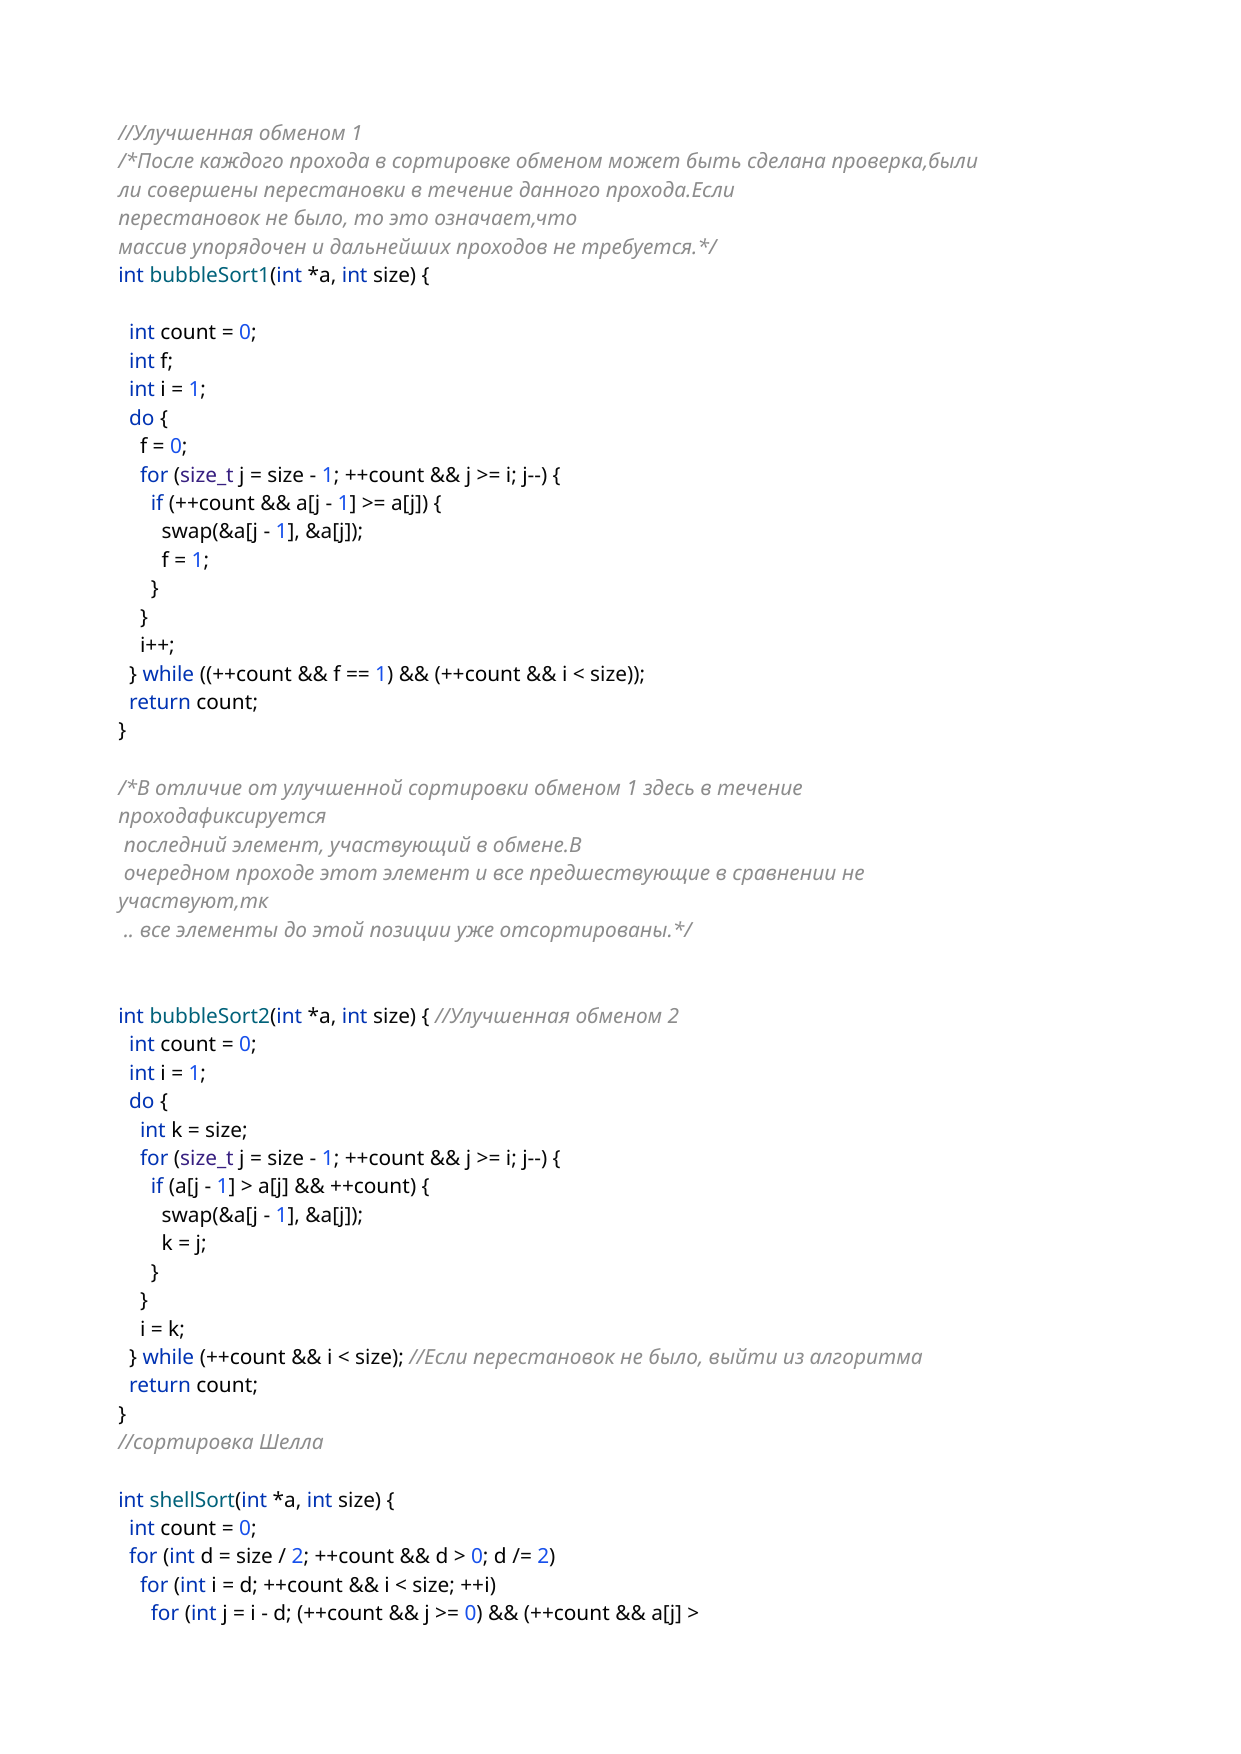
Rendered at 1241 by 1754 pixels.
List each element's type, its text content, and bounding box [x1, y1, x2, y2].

text //Улучшенная обменом 1 /*После каждого прохода в сортировке обменом может быть сделана проверка,были ли совершены перестановки в течение данного прохода.Если перестановок не было, то это означает,что массив упорядочен и дальнейших проходов не требуется.*/ int bubbleSort1(int *a, int size) { int count = 0; int f; int i = 1; do { f = 0; for (size_t j = size - 1; ++count && j >= i; j--) { if (++count && a[j - 1] >= a[j]) { swap(&a[j - 1], &a[j]); f = 1; } } i++; } while ((++count && f == 1) && (++count && i < size)); return count; } /*В отличие от улучшенной сортировки обменом 1 здесь в течение проходафиксируется последний элемент, участвующий в обмене.В очередном проходе этот элемент и все предшествующие в сравнении не участвуют,тк .. все элементы до этой позиции уже отсортированы.*/ int bubbleSort2(int *a, int size) { //Улучшенная обменом 2 int count = 0; int i = 1; do { int k = size; for (size_t j = size - 1; ++count && j >= i; j--) { if (a[j - 1] > a[j] && ++count) { swap(&a[j - 1], &a[j]); k = j; } } i = k; } while (++count && i < size); //Если перестановок не было, выйти из алгоритма return count; } //сортировка Шелла int shellSort(int *a, int size) { int count = 0; for (int d = size / 2; ++count && d > 0; d /= 2) for (int i = d; ++count && i < size; ++i) for (int j = i - d; (++count && j >= 0) && (++count && a[j] > [118, 118, 1017, 1627]
